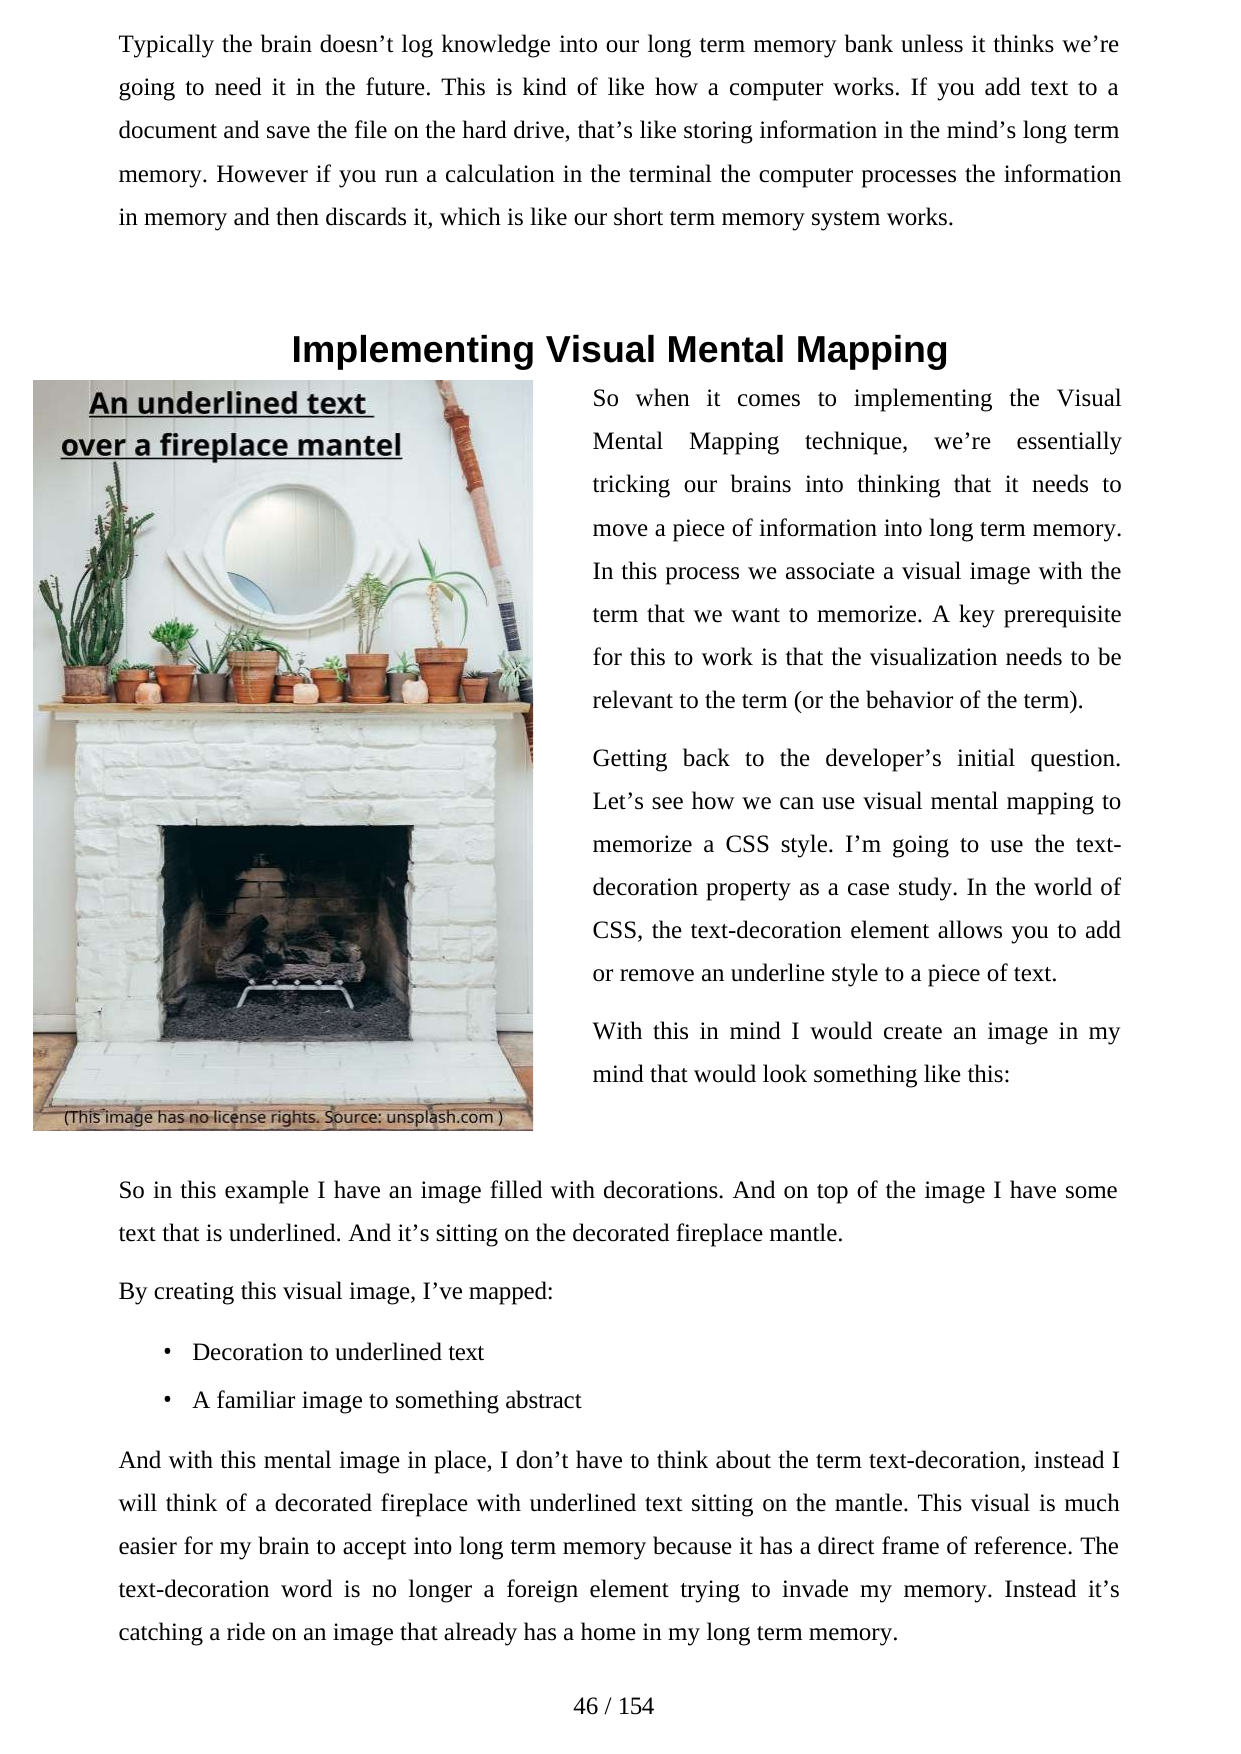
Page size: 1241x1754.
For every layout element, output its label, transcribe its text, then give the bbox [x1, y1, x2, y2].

picture [33, 380, 534, 1131]
list A familiar image to something abstract [163, 1382, 1211, 1416]
text So in this example I have an image filled with decorations. And on top of the image I have some text that is underlined. And it’s sitting on the decorated fireplace mantle. [118, 1175, 1120, 1247]
text And with this mental image in place, I don’t have to think about the term text-decoration, instead I will think of a decorated fireplace with underlined text sitting on the mantle. This visual is much easier for my brain to accept into long term memory because it has a direct frame of reference. The text-decoration word is no longer a foreign element trying to invade my memory. Instead it’s catching a ride on an image that already has a home in my long term memory. [118, 1445, 1122, 1646]
list Decoration to underlined text [163, 1333, 1211, 1367]
text By creating this visual image, I’ve mapped: [118, 1276, 1211, 1304]
subtitle Implementing Visual Mental Mapping [29, 328, 1210, 371]
text So when it comes to implementing the Visual Mental Mapping technique, we’re essentially tricking our brains into thinking that it needs to move a piece of information into long term memory. In this process we associate a visual image with the term that we want to memorize. A key prerequisite for this to work is that the visualization needs to be relevant to the term (or the behavior of the term). [592, 383, 1122, 714]
text With this in mind I would create an image in my mind that would look something like this: [592, 1016, 1122, 1088]
text Typically the brain doesn’t log knowledge into our long term memory bank unless it thinks we’re going to need it in the future. This is kind of like how a computer works. If you add text to a document and save the file on the hard drive, that’s like storing information in the mind’s long term memory. However if you run a calculation in the terminal the computer processes the information in memory and then discards it, which is like our short term memory system works. [118, 29, 1122, 231]
text Getting back to the developer’s initial question. Let’s see how we can use visual mental mapping to memorize a CSS style. I’m going to use the text- decoration property as a case study. In the world of CSS, the text-decoration element allows you to add or remove an underline style to a piece of text. [592, 743, 1122, 987]
